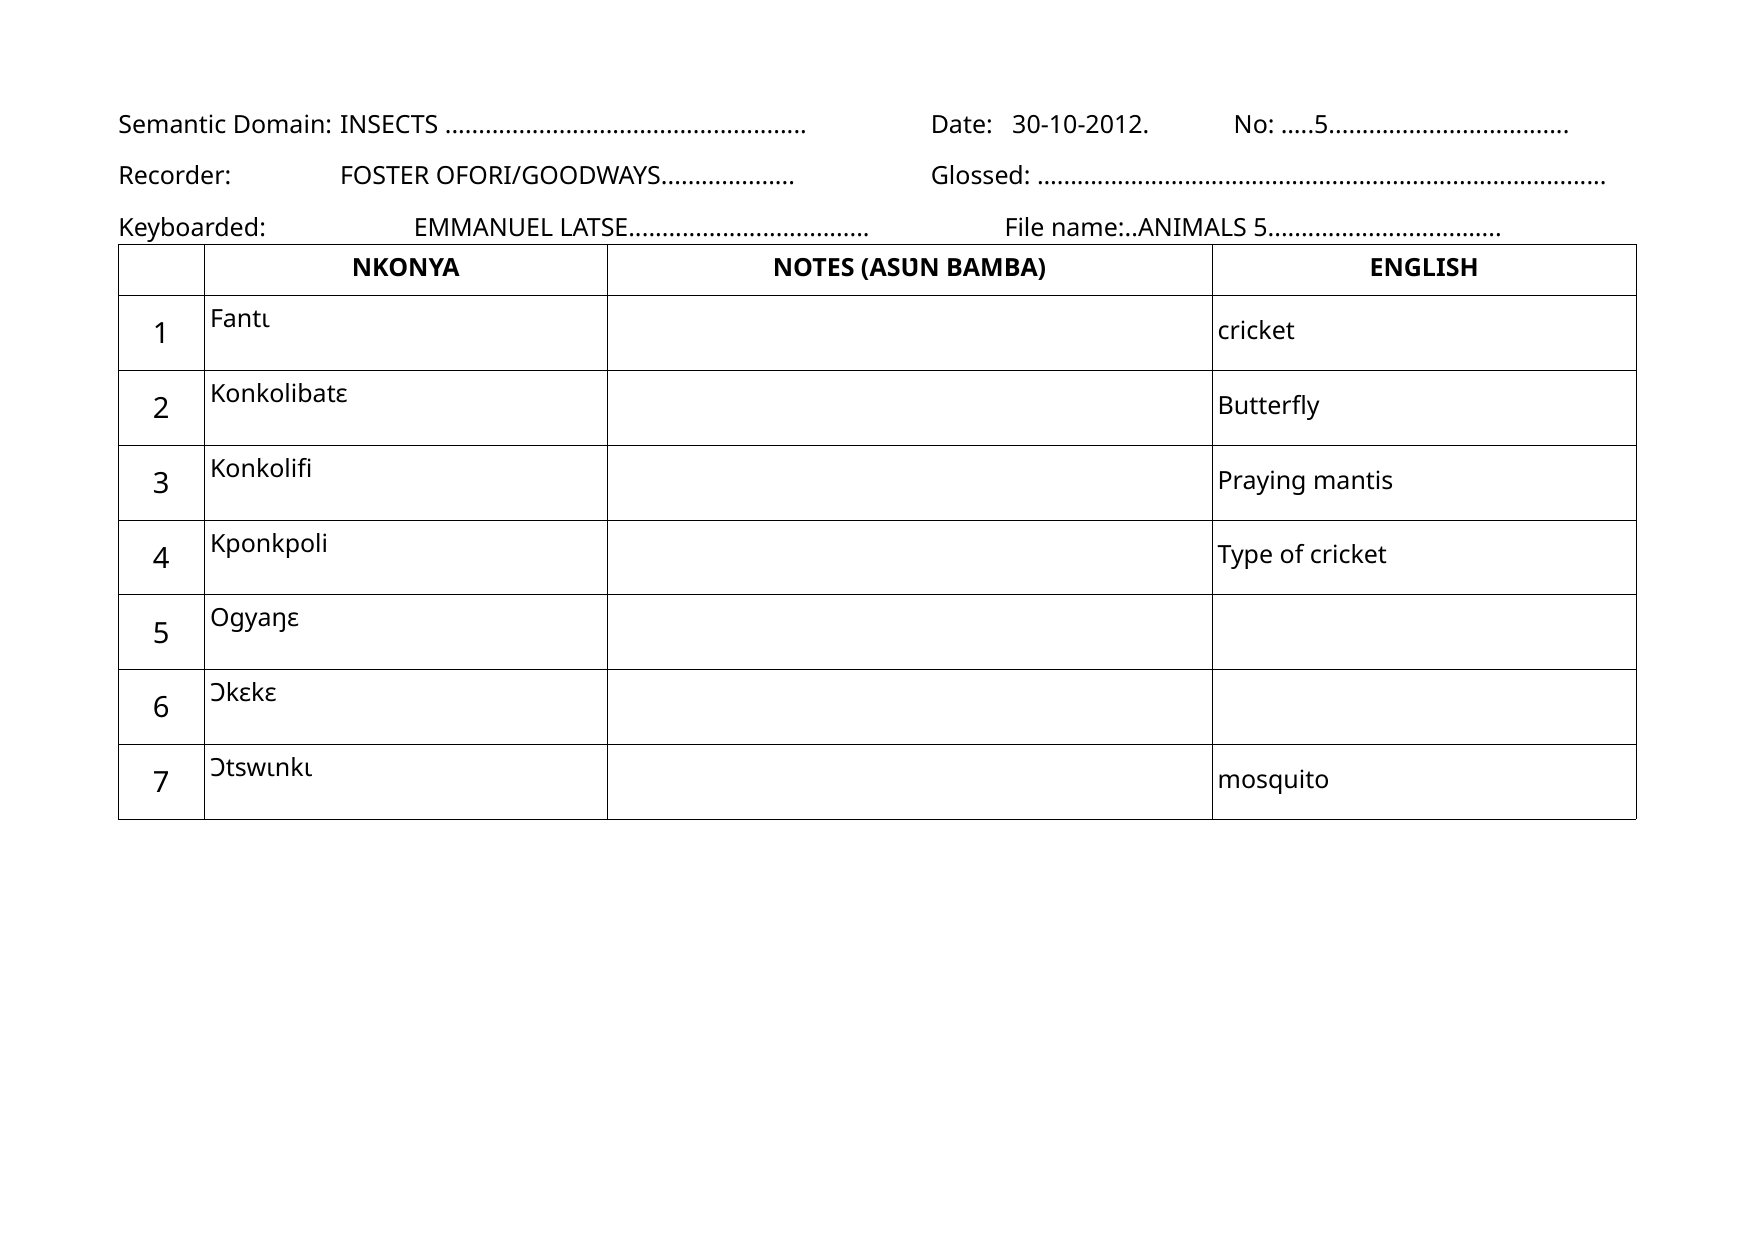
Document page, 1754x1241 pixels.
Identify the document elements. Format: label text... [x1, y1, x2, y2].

table_cell Type of cricket [1213, 521, 1636, 594]
table_cell [608, 371, 1212, 445]
table_cell 5 [119, 595, 204, 669]
table_cell Ɔkɛkɛ [205, 670, 607, 744]
table_cell [608, 745, 1212, 819]
table_cell Konkolifi [205, 446, 607, 519]
table_cell Butterfly [1213, 371, 1636, 445]
table_cell 2 [119, 371, 204, 445]
table_cell [608, 595, 1212, 669]
table_header NKONYA [205, 245, 607, 295]
table_cell cricket [1213, 296, 1636, 370]
table_cell Kponkpoli [205, 521, 607, 594]
table_cell Konkolibatɛ [205, 371, 607, 445]
table_cell mosquito [1213, 745, 1636, 819]
table_cell Ogyaŋɛ [205, 595, 607, 669]
table_cell Fantɩ [205, 296, 607, 370]
table_cell 7 [119, 745, 204, 819]
text Keyboarded: EMMANUEL LATSE.................................... File name:..ANIMALS 5.............................…... [118, 210, 1636, 244]
text Semantic Domain: INSECTS ...................................................... Date: 30-10-2012. No: …..5.......….......................... [118, 106, 1636, 140]
table_cell [608, 670, 1212, 744]
text Recorder: FOSTER OFORI/GOODWAYS.................... Glossed: ….................................................................................. [118, 158, 1636, 192]
table_header [119, 245, 204, 295]
table_cell 6 [119, 670, 204, 744]
table_cell [608, 446, 1212, 519]
table_cell [608, 296, 1212, 370]
table_cell Ɔtswɩnkɩ [205, 745, 607, 819]
table_cell 3 [119, 446, 204, 519]
table_header ENGLISH [1213, 245, 1636, 295]
table_header NOTES (ASƲN BAMBA) [608, 245, 1212, 295]
table_cell 1 [119, 296, 204, 370]
table_cell [1213, 595, 1636, 669]
table_cell [608, 521, 1212, 594]
table_cell Praying mantis [1213, 446, 1636, 519]
table_cell [1213, 670, 1636, 744]
table_cell 4 [119, 521, 204, 594]
